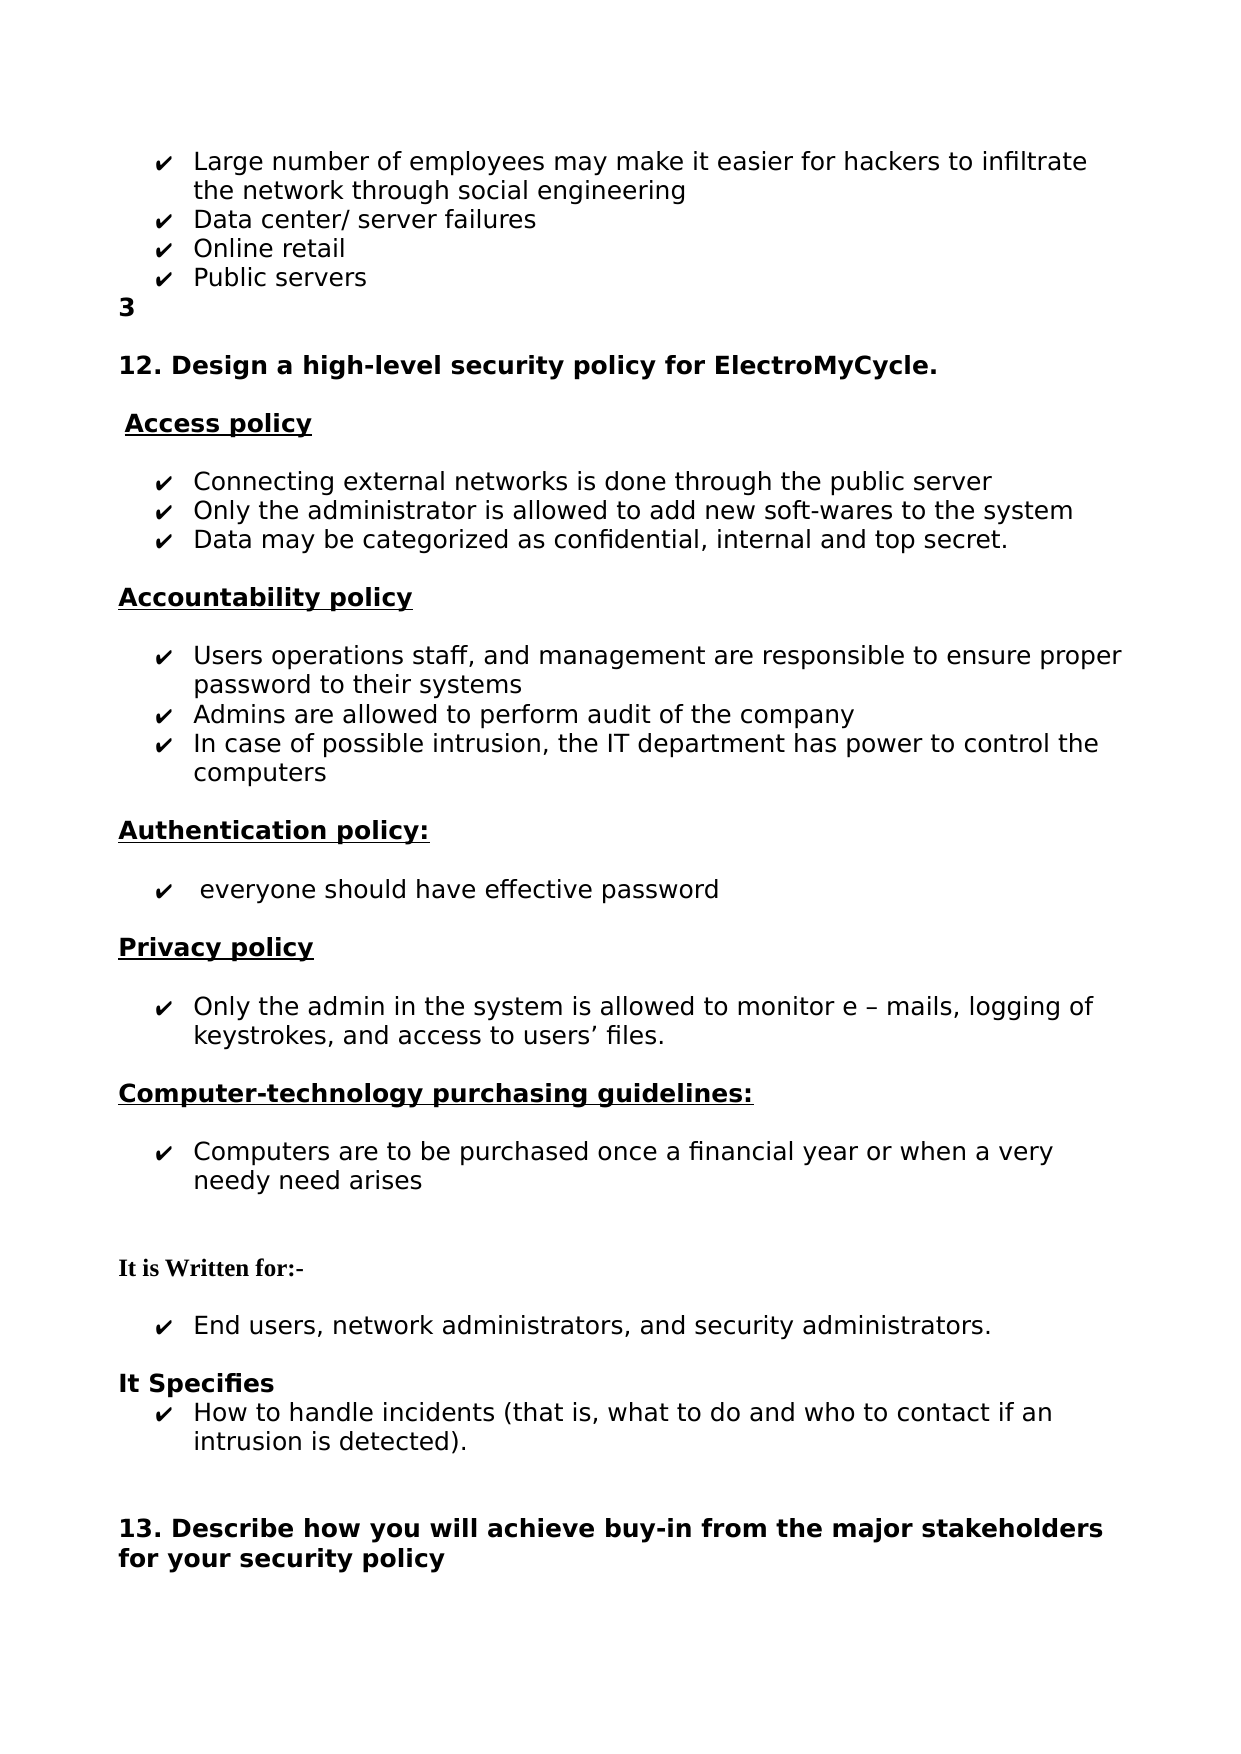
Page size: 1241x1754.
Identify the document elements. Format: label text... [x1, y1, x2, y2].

list How to handle incidents (that is, what to do and who to contact if an intrusion is detected). [156, 1398, 1122, 1456]
list Public servers [156, 263, 1122, 293]
list In case of possible intrusion, the IT department has power to control the computers [156, 729, 1122, 787]
list Computers are to be purchased once a financial year or when a very needy need arises [156, 1137, 1122, 1195]
list everyone should have effective password [156, 875, 1122, 904]
text It is Written for:- [118, 1253, 1122, 1282]
list Data center/ server failures [156, 205, 1122, 234]
text 3 [118, 293, 1122, 322]
text 12. Design a high-level security policy for ElectroMyCycle. [118, 351, 1122, 380]
list End users, network administrators, and security administrators. [156, 1311, 1122, 1340]
text 13. Describe how you will achieve buy-in from the major stakeholders for your security policy [118, 1514, 1122, 1573]
list Online retail [156, 234, 1122, 263]
list Only the administrator is allowed to add new soft-wares to the system [156, 496, 1122, 525]
text Accountability policy [118, 584, 1122, 613]
text Authentication policy: [118, 817, 1122, 846]
list Only the admin in the system is allowed to monitor e – mails, logging of keystrokes, and access to users’ files. [156, 992, 1122, 1050]
list Users operations staff, and management are responsible to ensure proper password to their systems [156, 642, 1122, 700]
text Computer-technology purchasing guidelines: [118, 1079, 1122, 1108]
list Data may be categorized as confidential, internal and top secret. [156, 525, 1122, 554]
list Connecting external networks is done through the public server [156, 467, 1122, 496]
text It Specifies [118, 1369, 1122, 1398]
text Privacy policy [118, 933, 1122, 962]
list Admins are allowed to perform audit of the company [156, 700, 1122, 729]
text Access policy [118, 409, 1122, 438]
list Large number of employees may make it easier for hackers to infiltrate the network through social engineering [156, 147, 1122, 205]
